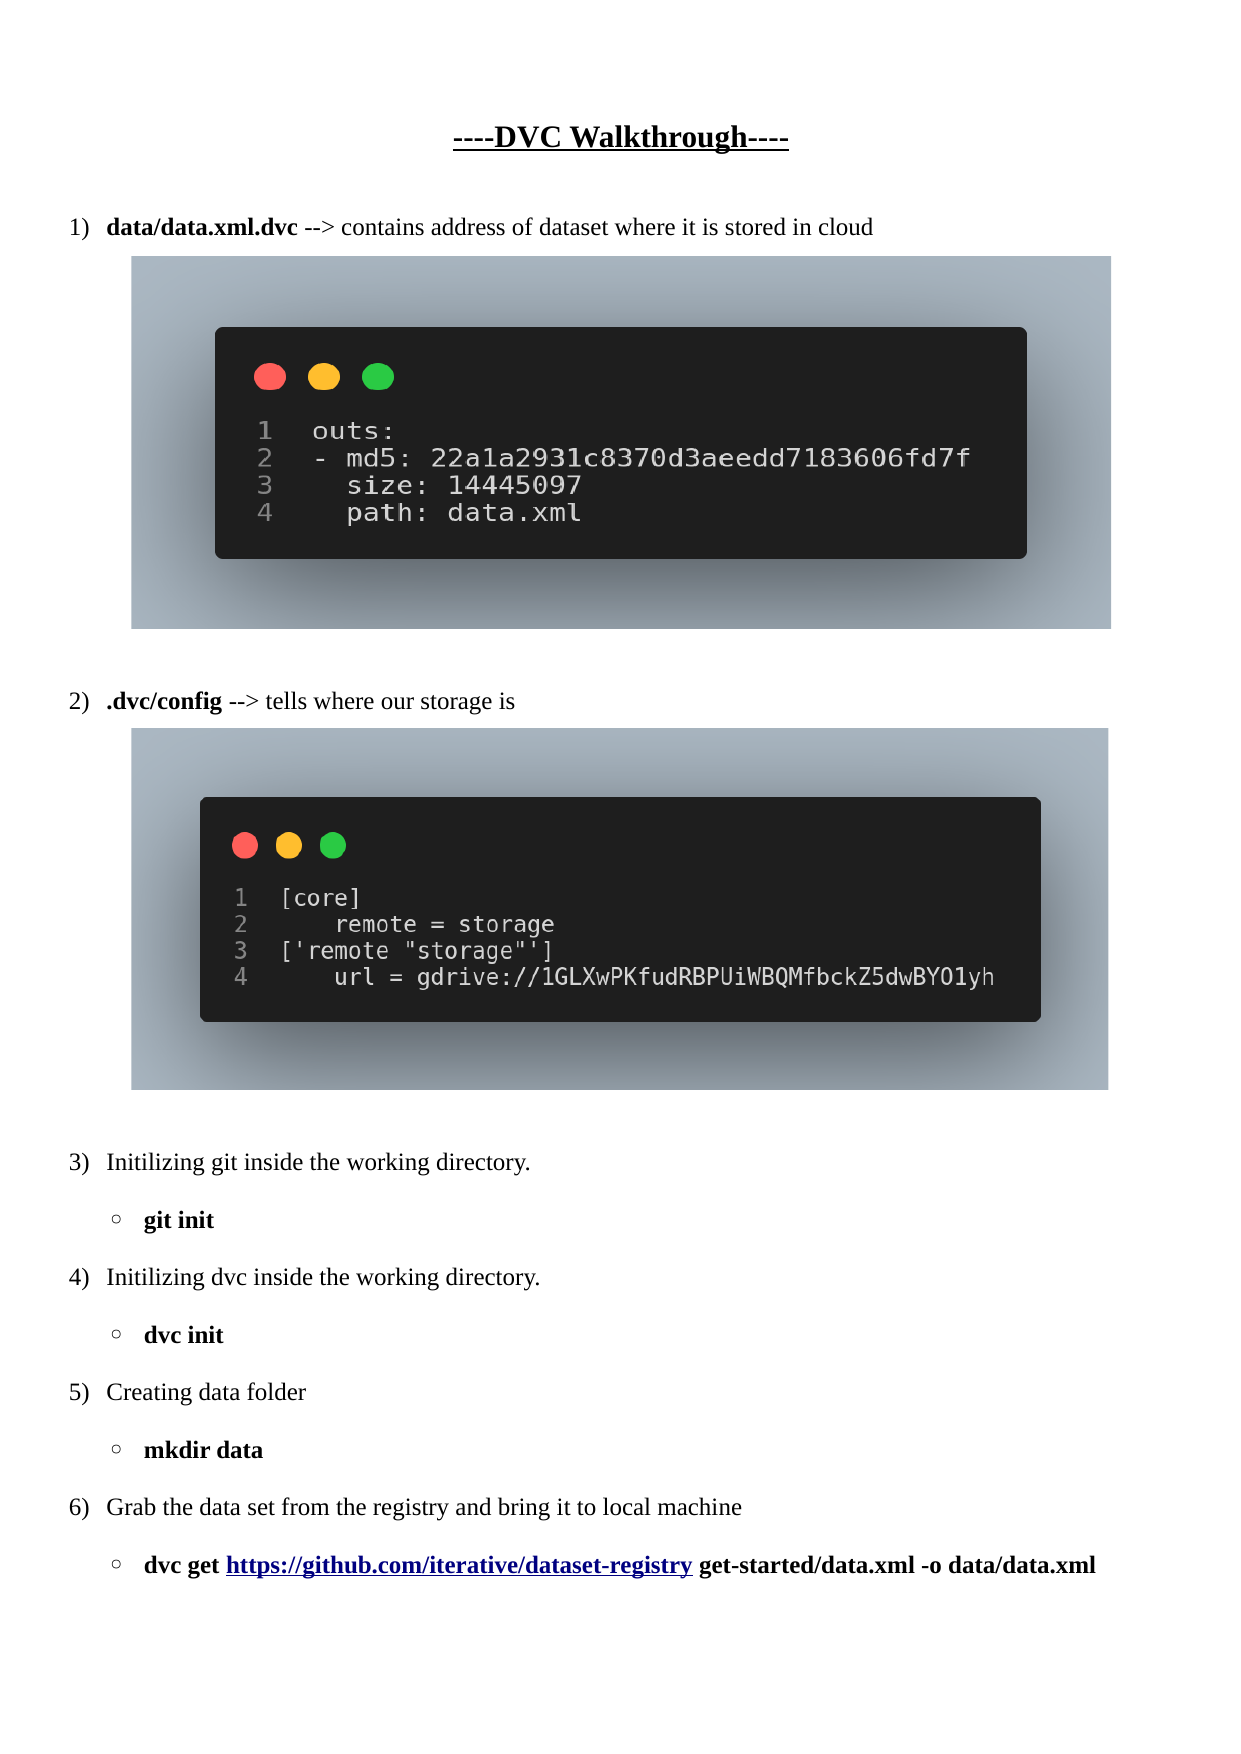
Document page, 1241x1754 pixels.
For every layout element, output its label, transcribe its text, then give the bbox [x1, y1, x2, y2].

picture [131, 728, 1109, 1090]
list Creating data folder [69, 1377, 1210, 1435]
list data/data.xml.dvc --> contains address of dataset where it is stored in cloud [69, 212, 1210, 686]
list dvc init [106, 1320, 1210, 1377]
list dvc get https://github.com/iterative/dataset-registry get-started/data.xml -o data/data.xml [106, 1550, 1210, 1607]
list Initilizing git inside the working directory. [69, 1147, 1210, 1205]
list Initilizing dvc inside the working directory. [69, 1262, 1210, 1320]
list git init [106, 1205, 1210, 1262]
text ----DVC Walkthrough---- [31, 118, 1210, 154]
list Grab the data set from the registry and bring it to local machine [69, 1492, 1210, 1550]
list mkdir data [106, 1435, 1210, 1492]
picture [131, 256, 1112, 629]
list .dvc/config --> tells where our storage is [69, 686, 1210, 1147]
